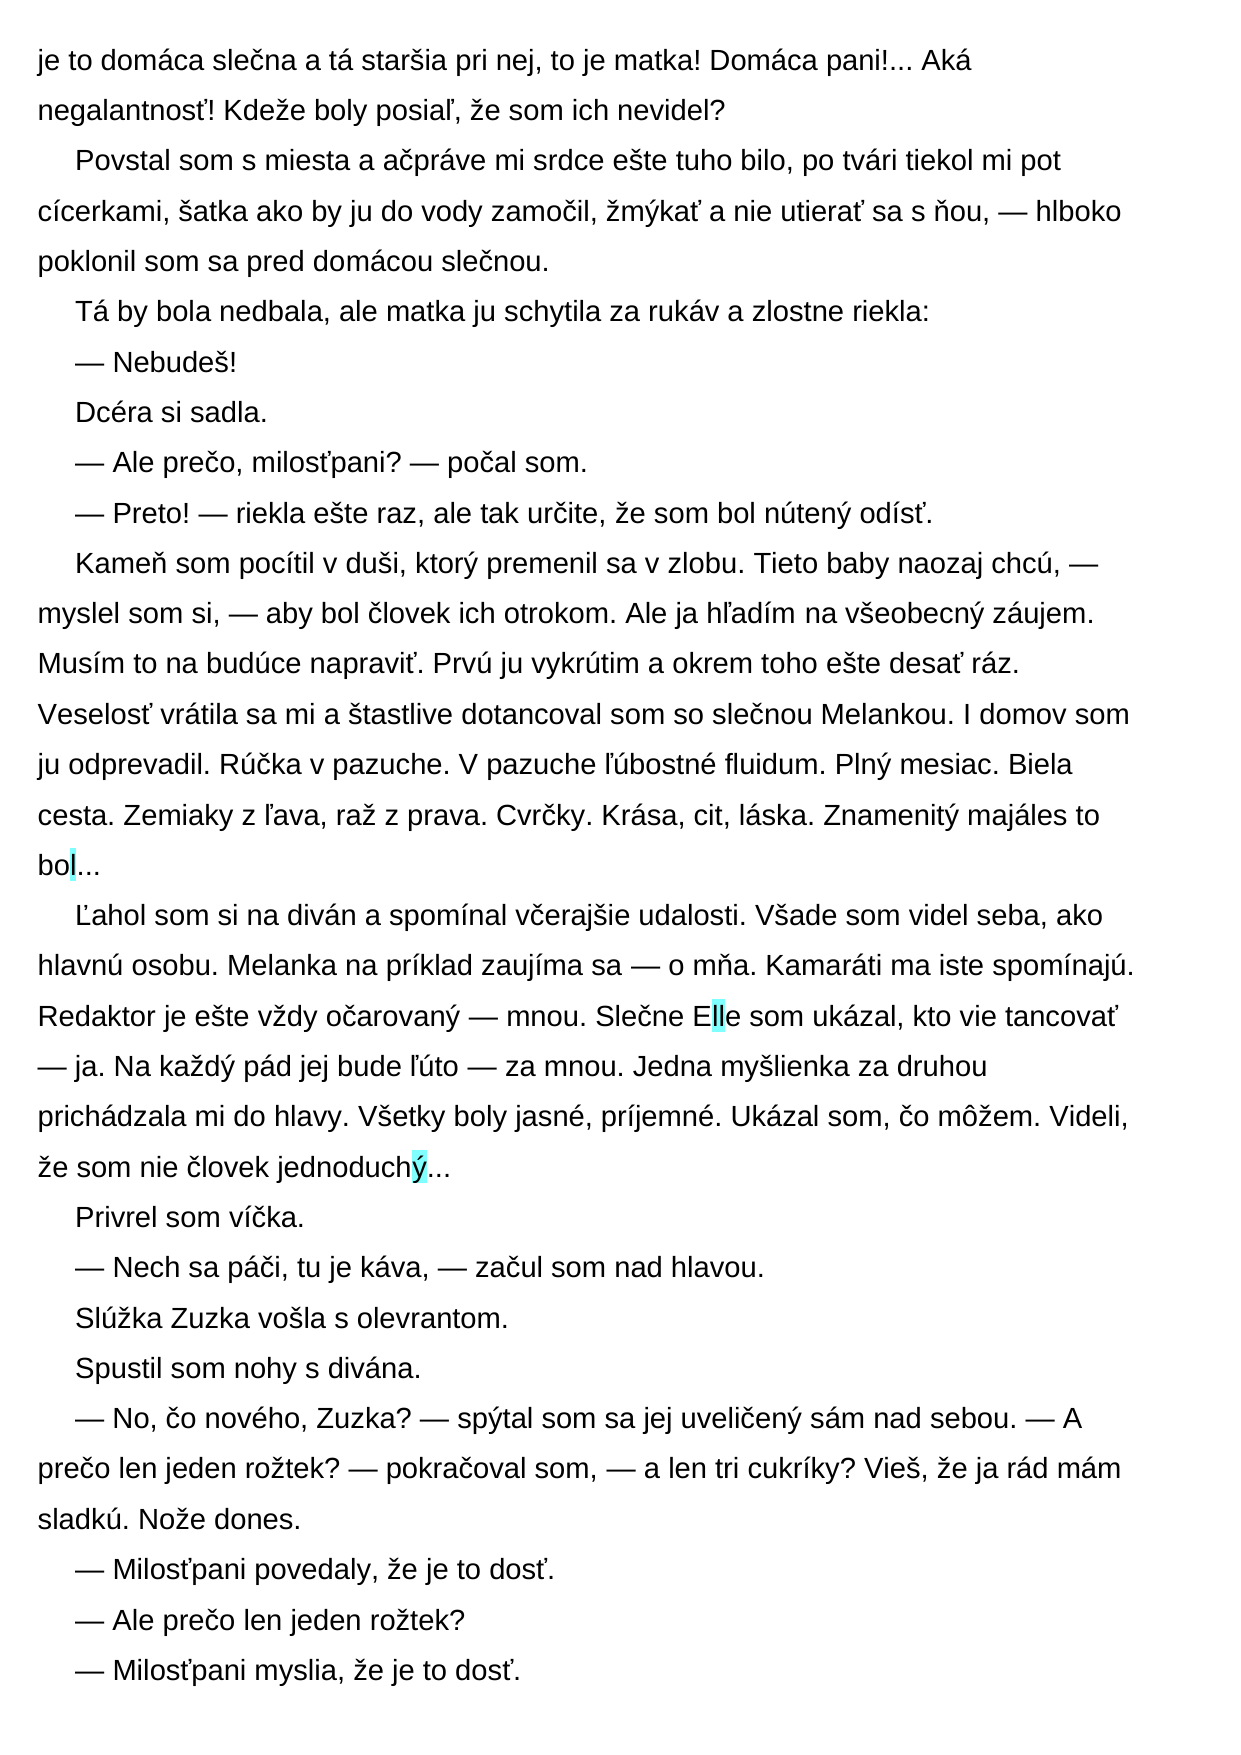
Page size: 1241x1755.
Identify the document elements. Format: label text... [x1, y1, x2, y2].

text — Ale prečo len jeden rožtek? [37, 1602, 1136, 1636]
text je to domáca slečna a tá staršia pri nej, to je matka! Domáca pani!... Aká negalantnosť! Kdeže boly posiaľ, že som ich nevidel? [37, 43, 1136, 127]
text — Milosťpani myslia, že je to dosť. [37, 1653, 1136, 1686]
text Spustil som nohy s divána. [37, 1351, 1136, 1384]
text Slúžka Zuzka vošla s olevrantom. [37, 1301, 1136, 1334]
text — Preto! — riekla ešte raz, ale tak určite, že som bol nútený odísť. [37, 496, 1136, 529]
text — Ale prečo, milosťpani? — počal som. [37, 445, 1136, 479]
text Kameň som pocítil v duši, ktorý premenil sa v zlobu. Tieto baby naozaj chcú, — myslel som si, — aby bol človek ich otrokom. Ale ja hľadím na všeobecný záujem. Musím to na budúce na­praviť. Prvú ju vykrútim a okrem toho ešte desať ráz. Veselosť vrátila sa mi a štastlive dotancoval som so slečnou Melankou. I domov som ju od­prevadil. Rúčka v pazuche. V pazuche ľúbostné fluidum. Plný mesiac. Biela cesta. Zemiaky z ľava, raž z prava. Cvrčky. Krása, cit, láska. Znamenitý majáles to bol... [37, 546, 1136, 881]
text — No, čo nového, Zuzka? — spýtal som sa jej uveličený sám nad sebou. — A prečo len jeden rožtek? — pokračoval som, — a len tri cukríky? Vieš, že ja rád mám sladkú. Nože dones. [37, 1401, 1136, 1535]
text Povstal som s miesta a ačpráve mi srdce ešte tuho bilo, po tvári tiekol mi pot cícerkami, šatka ako by ju do vody zamočil, žmýkať a nie utierať sa s ňou, — hlboko poklonil som sa pred do­mácou slečnou. [37, 143, 1136, 278]
text Ľahol som si na diván a spomínal včerajšie udalosti. Všade som videl seba, ako hlavnú osobu. Melanka na príklad zaujíma sa — o mňa. Kama­ráti ma iste spomínajú. Redaktor je ešte vždy očarovaný — mnou. Slečne Elle som ukázal, kto vie tancovať — ja. Na každý pád jej bude ľúto — za mnou. Jedna myšlienka za druhou prichádzala mi do hlavy. Všetky boly jasné, príjemné. Ukázal som, čo môžem. Videli, že som nie človek jednoduchý... [37, 898, 1136, 1183]
text — Nech sa páči, tu je káva, — začul som nad hlavou. [37, 1250, 1136, 1284]
text — Nebudeš! [37, 345, 1136, 378]
text — Milosťpani povedaly, že je to dosť. [37, 1552, 1136, 1586]
text Dcéra si sadla. [37, 395, 1136, 428]
text Privrel som víčka. [37, 1200, 1136, 1233]
text Tá by bola nedbala, ale matka ju schytila za rukáv a zlostne riekla: [37, 294, 1136, 328]
